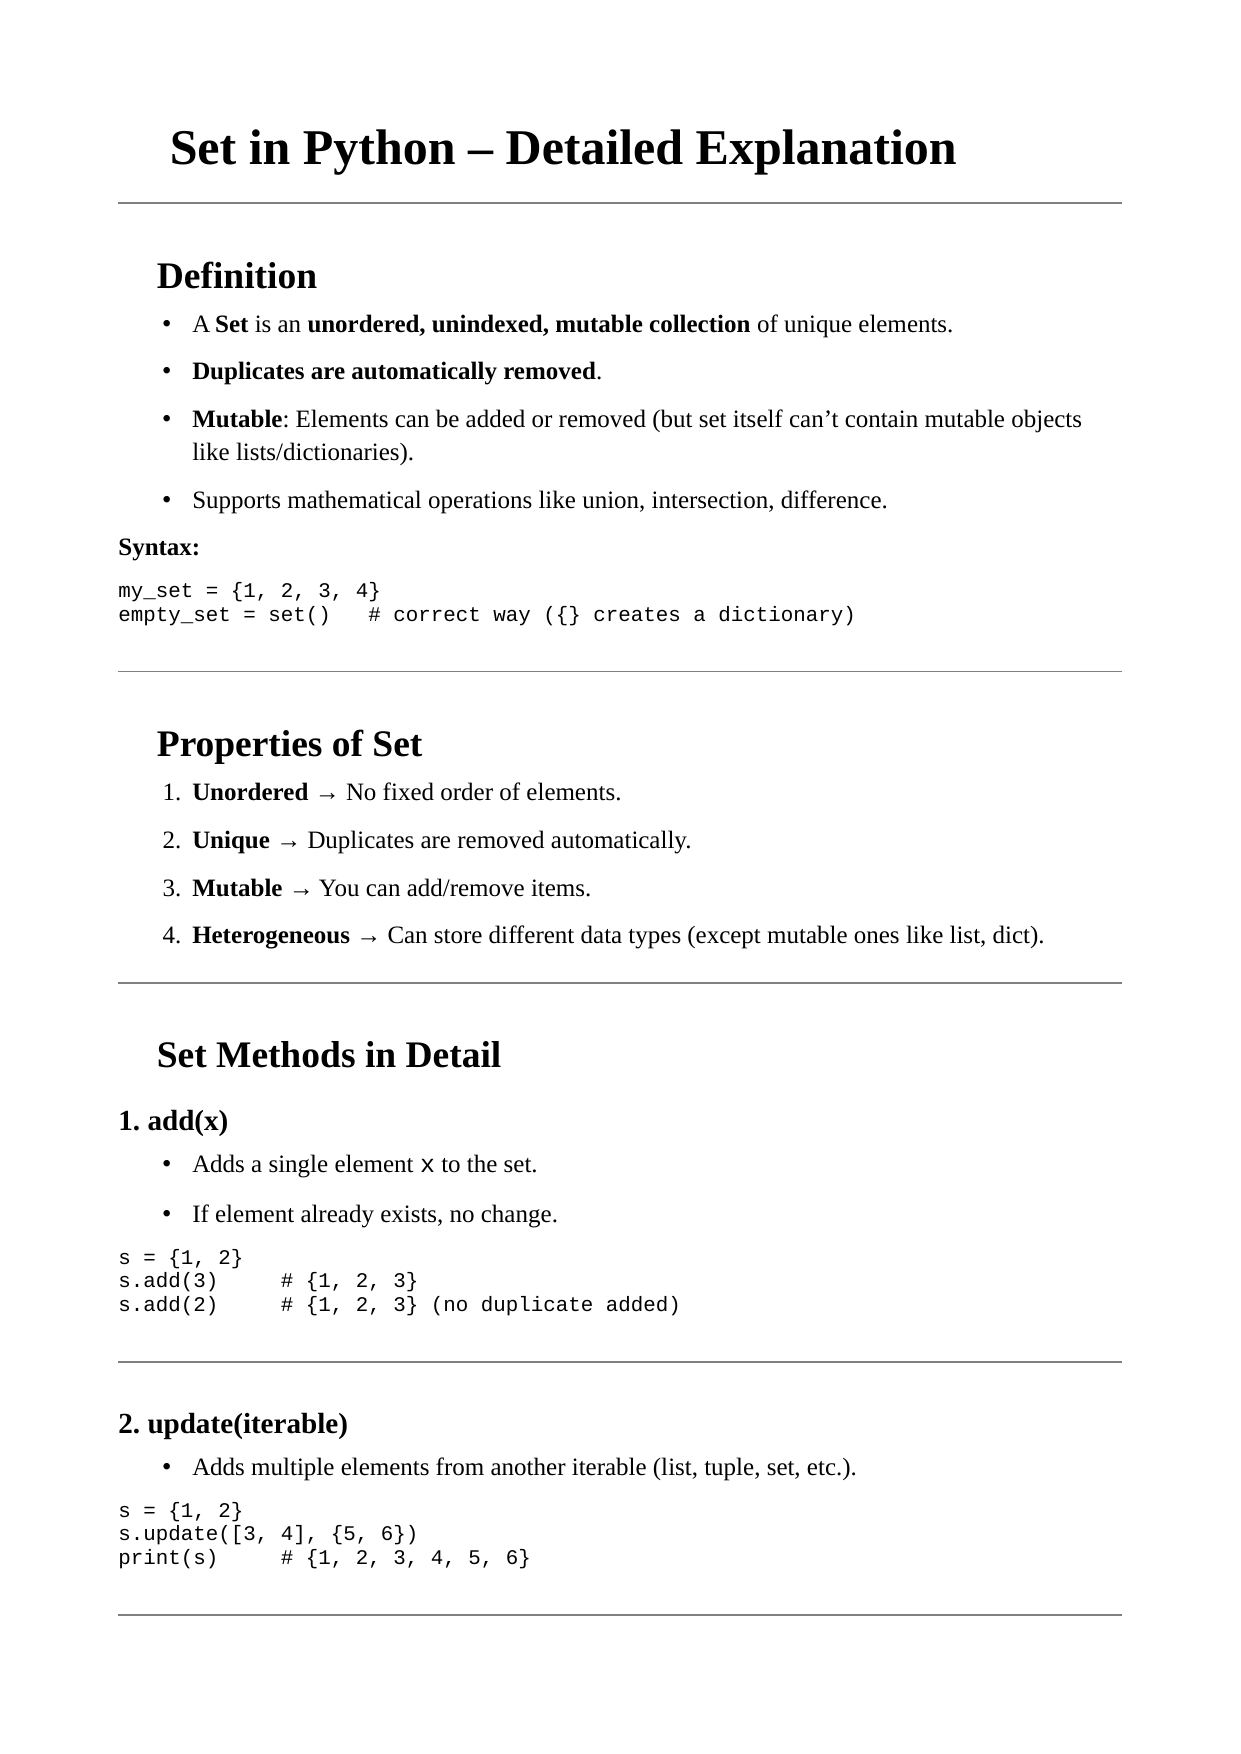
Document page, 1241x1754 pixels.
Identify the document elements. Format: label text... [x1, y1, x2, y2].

list Supports mathematical operations like union, intersection, difference. [162, 485, 1122, 513]
list If element already exists, no change. [162, 1199, 1122, 1228]
text s = {1, 2} [118, 1500, 1122, 1523]
list Unordered → No fixed order of elements. [162, 777, 1122, 806]
text s.update([3, 4], {5, 6}) [118, 1523, 1122, 1547]
text s.add(3) # {1, 2, 3} [118, 1270, 1122, 1294]
text my_set = {1, 2, 3, 4} [118, 580, 1122, 603]
text s.add(2) # {1, 2, 3} (no duplicate added) [118, 1294, 1122, 1318]
list Heterogeneous → Can store different data types (except mutable ones like list, dict). [162, 920, 1122, 949]
list Unique → Duplicates are removed automatically. [162, 825, 1122, 854]
list Adds a single element x to the set. [162, 1149, 1122, 1180]
list Duplicates are automatically removed. [162, 356, 1122, 385]
text empty_set = set() # correct way ({} creates a dictionary) [118, 603, 1122, 627]
subtitle 2. update(iterable) [118, 1406, 1122, 1439]
text Syntax: [118, 532, 1122, 561]
list Mutable → You can add/remove items. [162, 873, 1122, 901]
list Adds multiple elements from another iterable (list, tuple, set, etc.). [162, 1452, 1122, 1481]
subtitle 🔹 Definition [118, 253, 1122, 296]
text print(s) # {1, 2, 3, 4, 5, 6} [118, 1547, 1122, 1571]
list A Set is an unordered, unindexed, mutable collection of unique elements. [162, 309, 1122, 338]
subtitle 📘 Set in Python – Detailed Explanation [118, 118, 1122, 176]
subtitle 🔹 Set Methods in Detail [118, 1033, 1122, 1076]
list Mutable: Elements can be added or removed (but set itself can’t contain mutable objects like lists/dictionaries). [162, 404, 1122, 466]
text s = {1, 2} [118, 1247, 1122, 1270]
subtitle 🔹 Properties of Set [118, 722, 1122, 765]
subtitle 1. add(x) [118, 1103, 1122, 1137]
